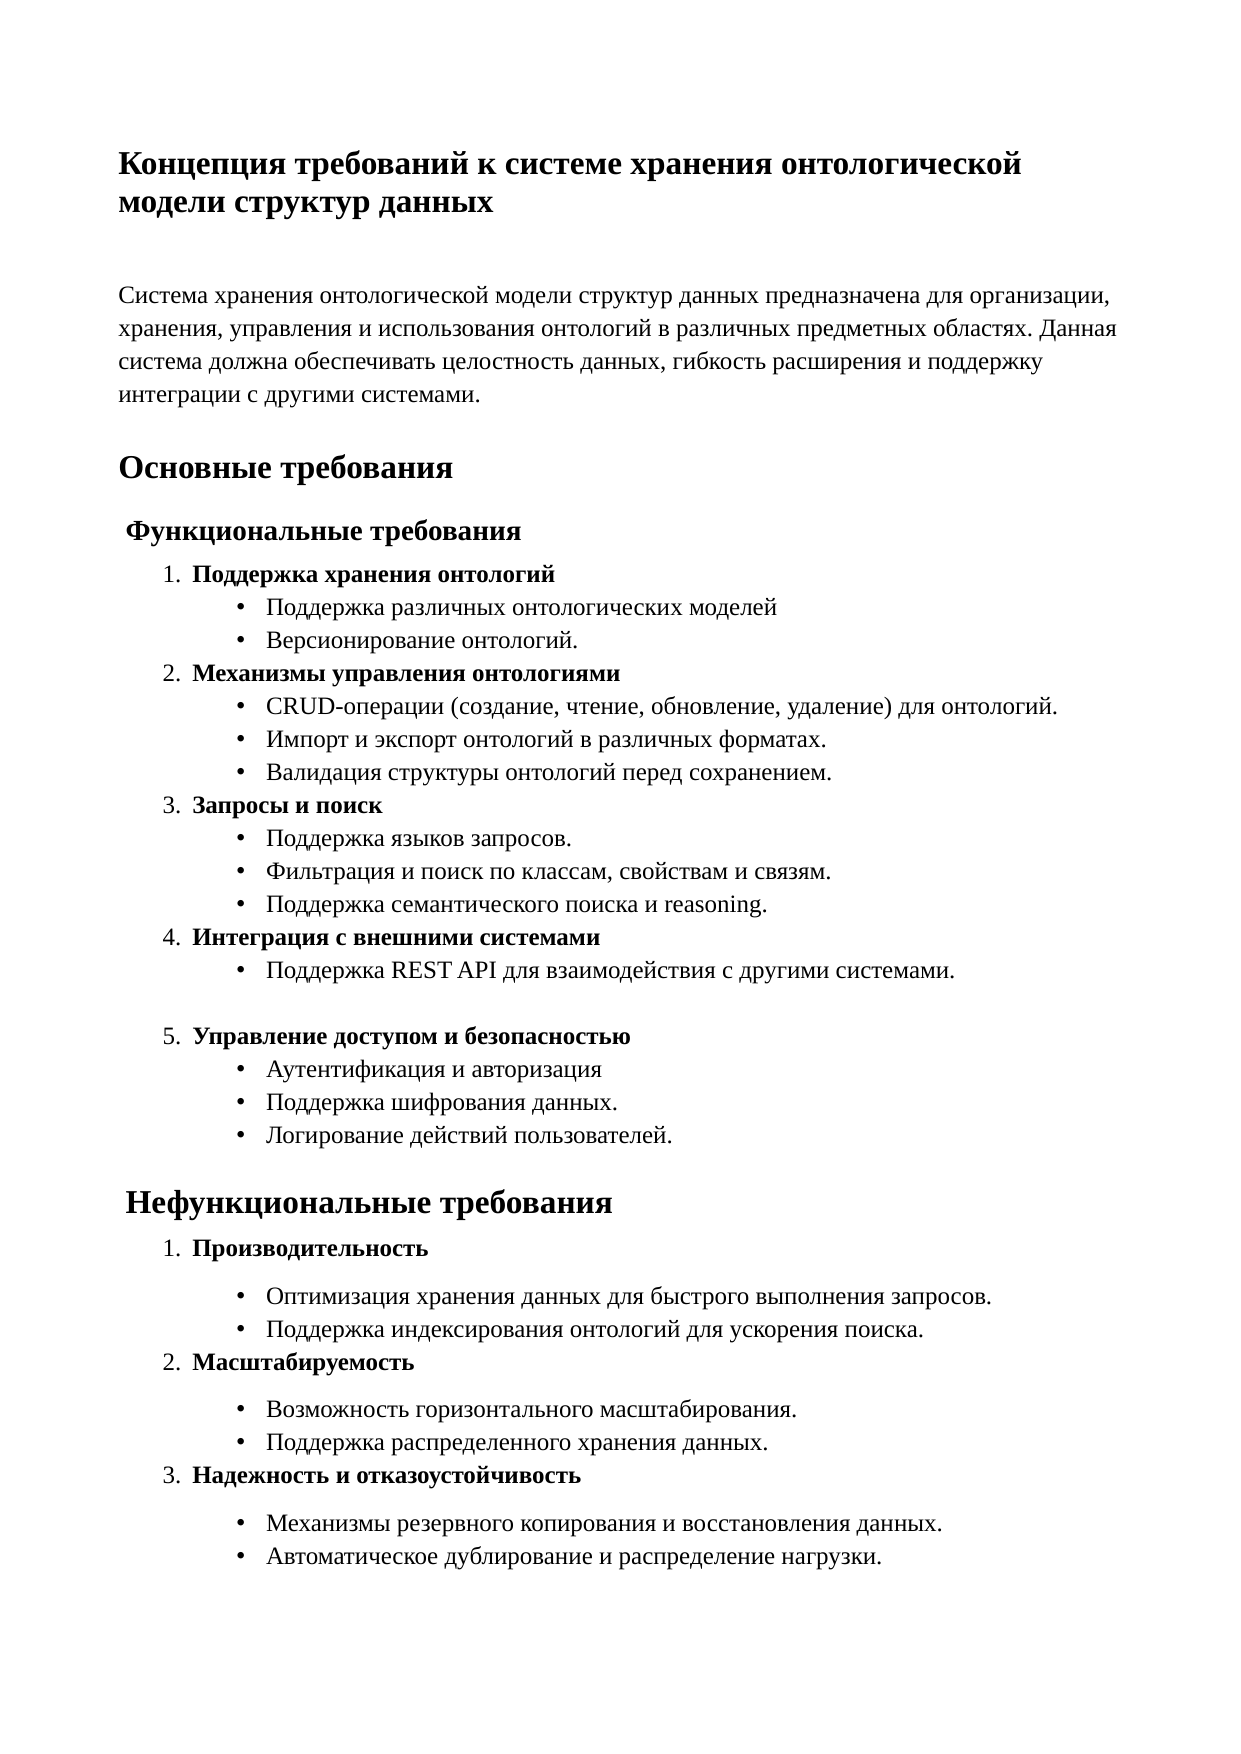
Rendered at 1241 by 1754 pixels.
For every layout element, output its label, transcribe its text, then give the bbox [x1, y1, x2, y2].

list Интеграция с внешними системами [162, 922, 1122, 951]
list Надежность и отказоустойчивость [162, 1461, 1122, 1489]
subtitle Основные требования [118, 447, 1122, 486]
list Механизмы резервного копирования и восстановления данных. [236, 1508, 1122, 1537]
list CRUD-операции (создание, чтение, обновление, удаление) для онтологий. [236, 691, 1122, 720]
list Поддержка шифрования данных. [236, 1087, 1122, 1116]
text Система хранения онтологической модели структур данных предназначена для организации, хранения, управления и использования онтологий в различных предметных областях. Данная система должна обеспечивать целостность данных, гибкость расширения и поддержку интеграции с другими системами. [118, 280, 1122, 408]
list Поддержка REST API для взаимодействия с другими системами. [236, 955, 1122, 984]
list Поддержка распределенного хранения данных. [236, 1427, 1122, 1456]
list Фильтрация и поиск по классам, свойствам и связям. [236, 856, 1122, 885]
subtitle Концепция требований к системе хранения онтологической модели структур данных [118, 143, 1122, 220]
list Логирование действий пользователей. [236, 1120, 1122, 1149]
list Версионирование онтологий. [236, 625, 1122, 654]
list Запросы и поиск [162, 790, 1122, 819]
list Поддержка языков запросов. [236, 823, 1122, 852]
list Импорт и экспорт онтологий в различных форматах. [236, 724, 1122, 753]
list Поддержка индексирования онтологий для ускорения поиска. [236, 1314, 1122, 1343]
list Механизмы управления онтологиями [162, 658, 1122, 687]
subtitle Функциональные требования [118, 513, 1122, 546]
list Управление доступом и безопасностью [162, 1021, 1122, 1050]
list Автоматическое дублирование и распределение нагрузки. [236, 1541, 1122, 1570]
subtitle Нефункциональные требования [118, 1182, 1122, 1221]
list Аутентификация и авторизация [236, 1054, 1122, 1083]
list Оптимизация хранения данных для быстрого выполнения запросов. [236, 1281, 1122, 1309]
list Поддержка семантического поиска и reasoning. [236, 889, 1122, 918]
list Поддержка хранения онтологий [162, 559, 1122, 588]
list Масштабируемость [162, 1347, 1122, 1376]
list Валидация структуры онтологий перед сохранением. [236, 757, 1122, 786]
list Возможность горизонтального масштабирования. [236, 1394, 1122, 1423]
list Производительность [162, 1233, 1122, 1262]
list Поддержка различных онтологических моделей [236, 592, 1122, 621]
